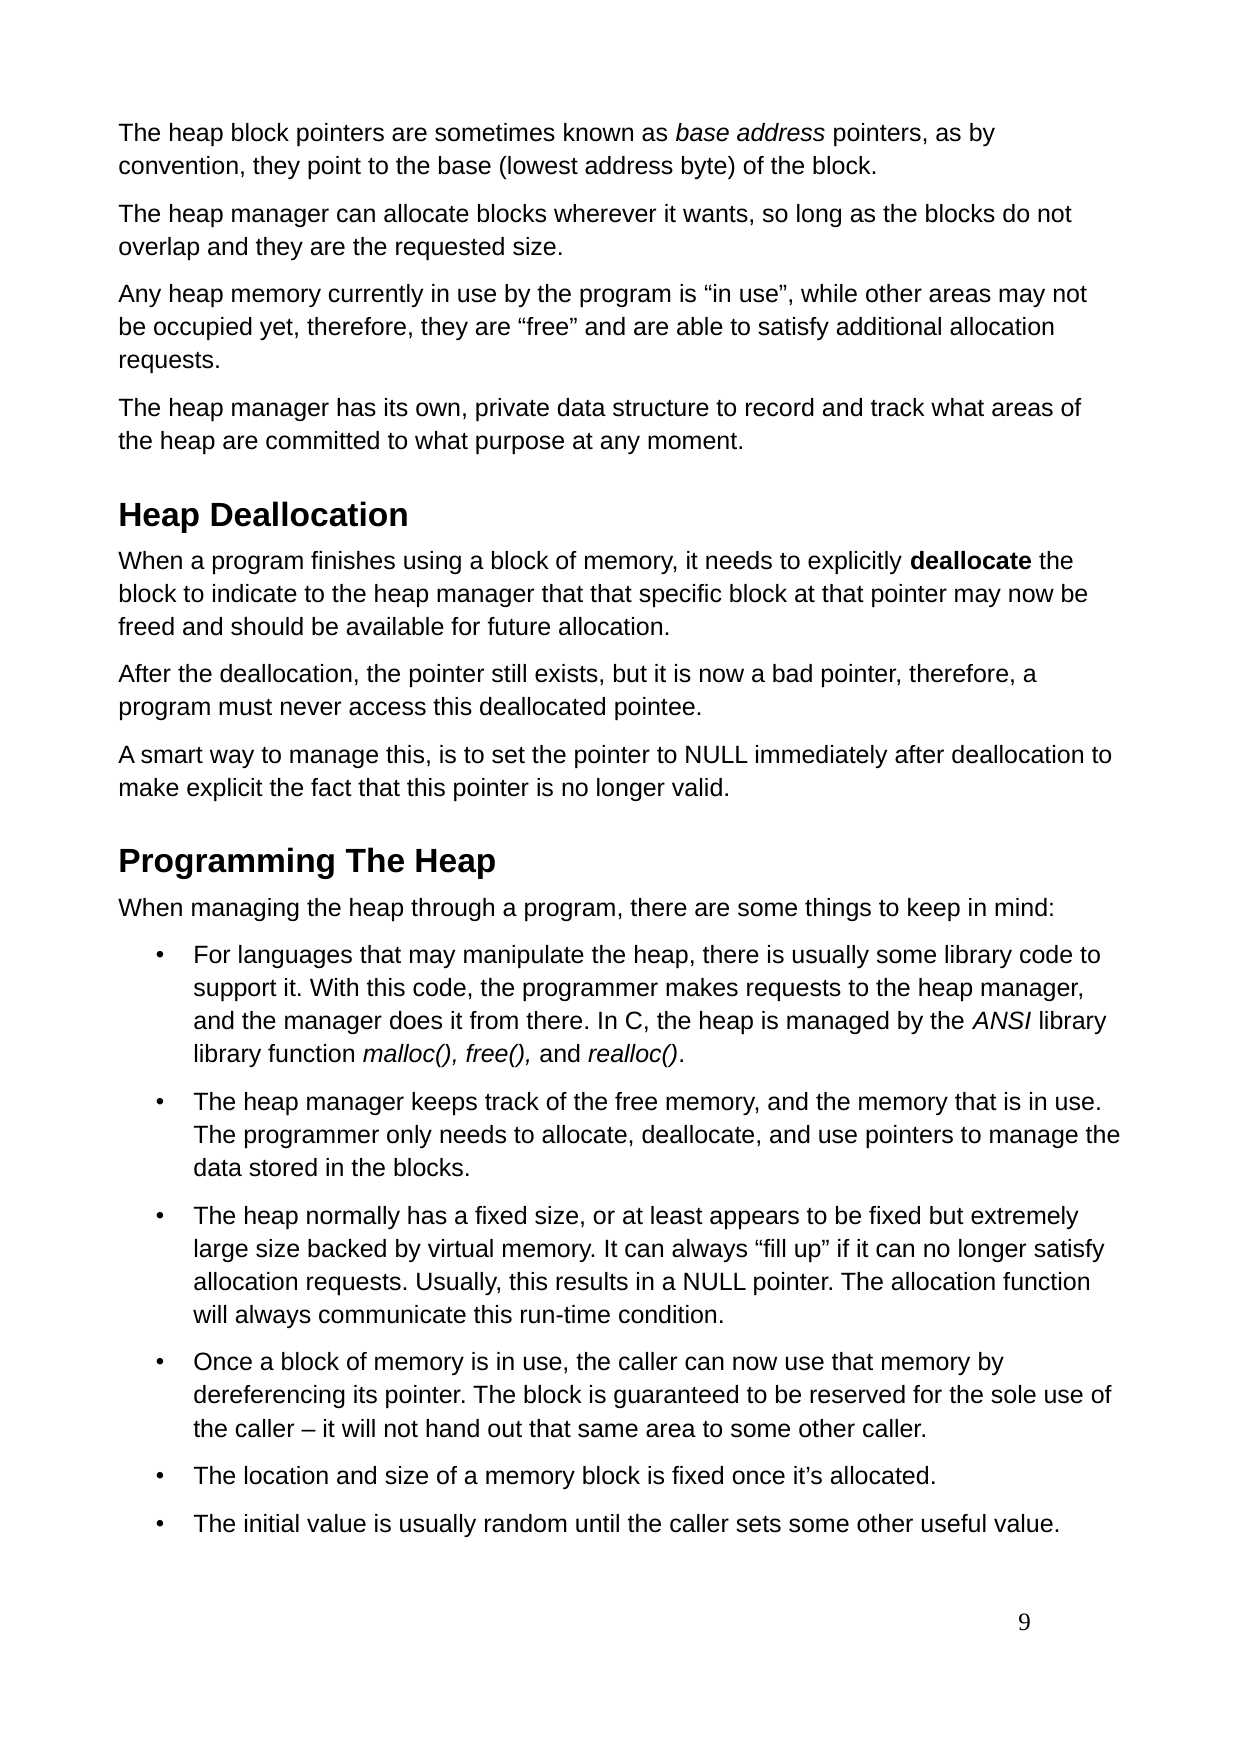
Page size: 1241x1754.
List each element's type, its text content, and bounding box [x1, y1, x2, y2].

text Any heap memory currently in use by the program is “in use”, while other areas may not be occupied yet, therefore, they are “free” and are able to satisfy additional allocation requests. [118, 279, 1122, 374]
text The heap manager has its own, private data structure to record and track what areas of the heap are committed to what purpose at any moment. [118, 393, 1122, 455]
text The heap block pointers are sometimes known as base address pointers, as by convention, they point to the base (lowest address byte) of the block. [118, 118, 1122, 180]
subtitle Heap Deallocation [118, 494, 1122, 533]
list The heap manager keeps track of the free memory, and the memory that is in use. The programmer only needs to allocate, deallocate, and use pointers to manage the data stored in the blocks. [156, 1087, 1122, 1182]
list The heap normally has a fixed size, or at least appears to be fixed but extremely large size backed by virtual memory. It can always “fill up” if it can no longer satisfy allocation requests. Usually, this results in a NULL pointer. The allocation function will always communicate this run-time condition. [156, 1201, 1122, 1328]
text When managing the heap through a program, there are some things to keep in mind: [118, 892, 1122, 921]
list Once a block of memory is in use, the caller can now use that memory by dereferencing its pointer. The block is guaranteed to be reserved for the sole use of the caller – it will not hand out that same area to some other caller. [156, 1347, 1122, 1442]
text A smart way to manage this, is to set the pointer to NULL immediately after deallocation to make explicit the fact that this pointer is no longer valid. [118, 740, 1122, 802]
list The location and size of a memory block is fixed once it’s allocated. [156, 1461, 1122, 1490]
subtitle Programming The Heap [118, 841, 1122, 880]
text The heap manager can allocate blocks wherever it wants, so long as the blocks do not overlap and they are the requested size. [118, 199, 1122, 261]
list For languages that may manipulate the heap, there is usually some library code to support it. With this code, the programmer makes requests to the heap manager, and the manager does it from there. In C, the heap is managed by the ANSI library library function malloc(), free(), and realloc(). [156, 940, 1122, 1068]
list The initial value is usually random until the caller sets some other useful value. [156, 1509, 1122, 1538]
text When a program finishes using a block of memory, it needs to explicitly deallocate the block to indicate to the heap manager that that specific block at that pointer may now be freed and should be available for future allocation. [118, 546, 1122, 640]
text After the deallocation, the pointer still exists, but it is now a bad pointer, therefore, a program must never access this deallocated pointee. [118, 659, 1122, 721]
